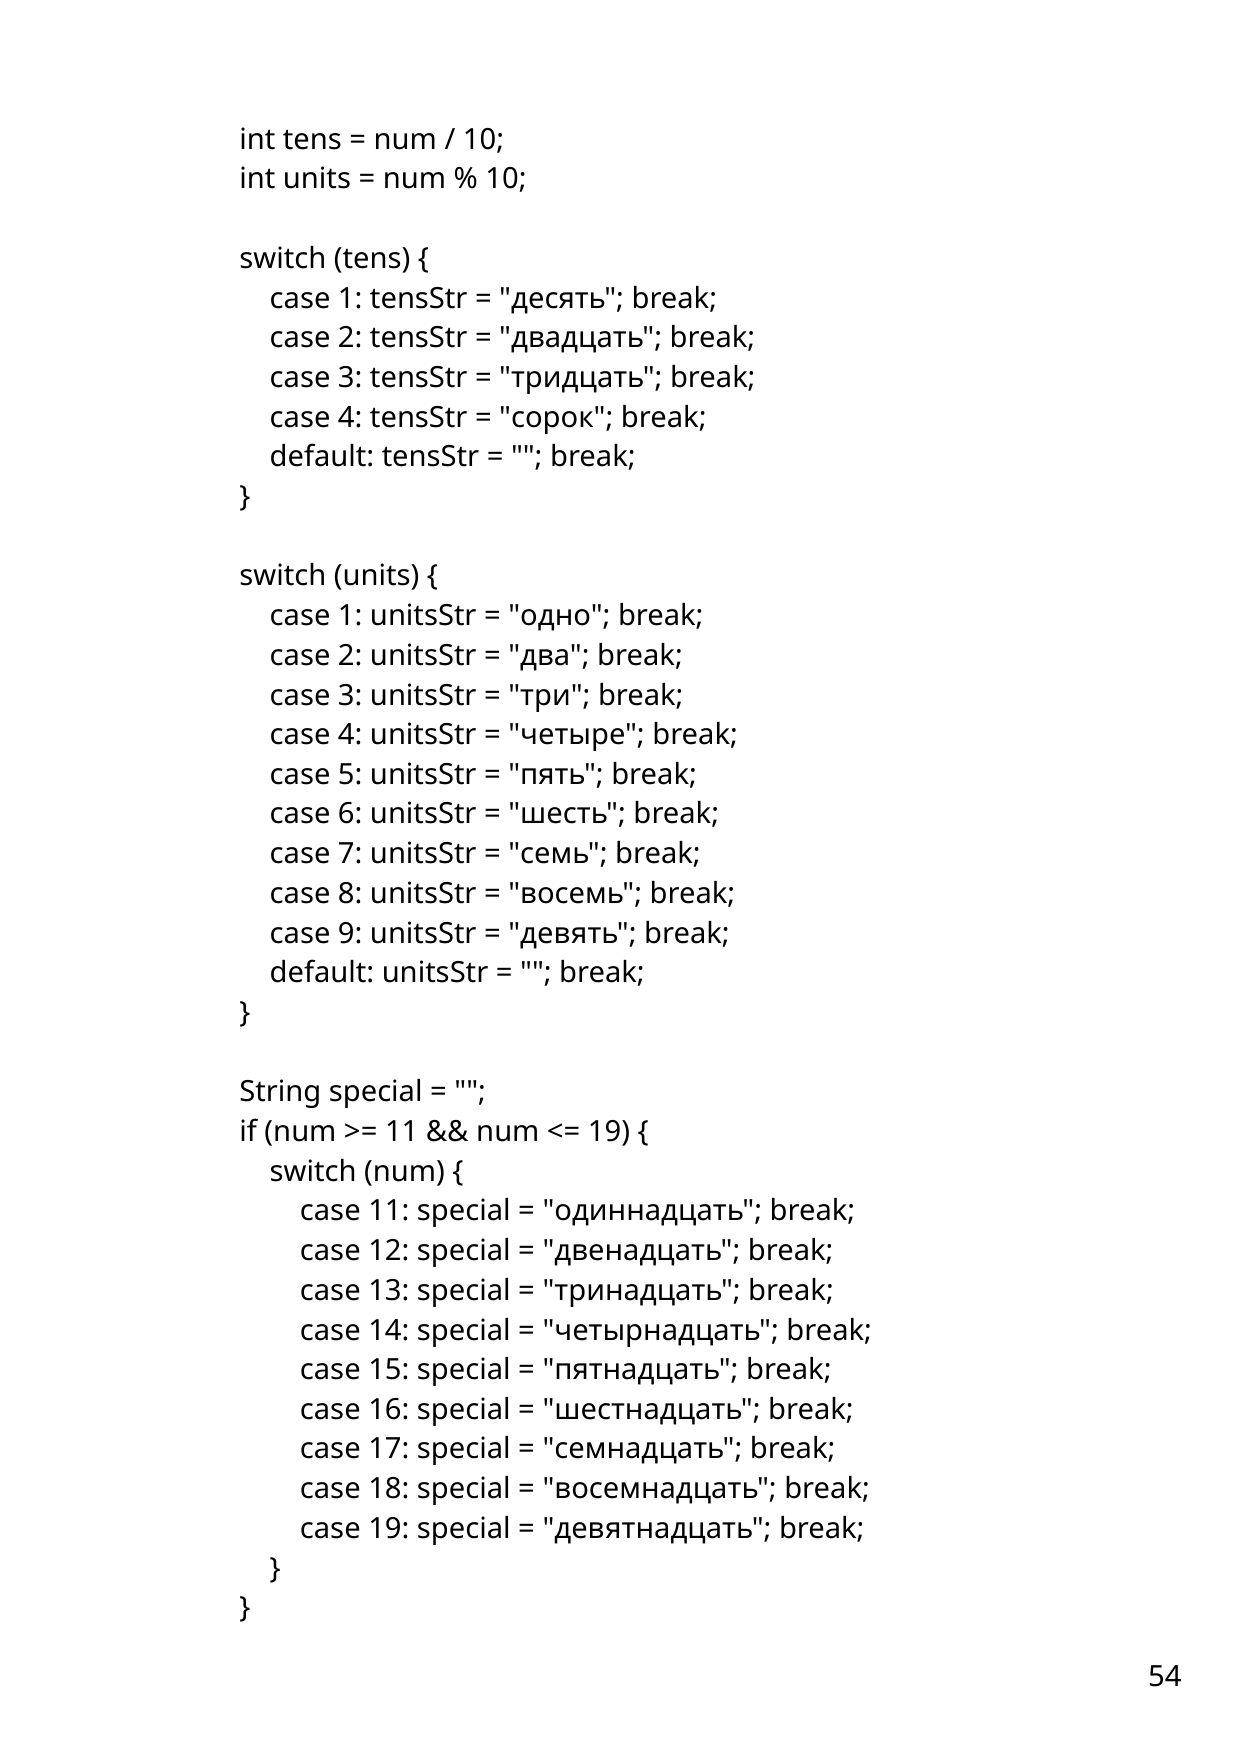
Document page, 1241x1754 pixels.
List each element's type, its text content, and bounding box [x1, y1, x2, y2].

text case 15: special = "пятнадцать"; break; [118, 1348, 1181, 1388]
text case 11: special = "одиннадцать"; break; [118, 1190, 1181, 1229]
text case 4: unitsStr = "четыре"; break; [118, 713, 1181, 753]
text case 13: special = "тринадцать"; break; [118, 1269, 1181, 1309]
text } [118, 991, 1181, 1031]
text case 17: special = "семнадцать"; break; [118, 1428, 1181, 1467]
text switch (tens) { [118, 237, 1181, 277]
text case 6: unitsStr = "шесть"; break; [118, 793, 1181, 832]
text if (num >= 11 && num <= 19) { [118, 1110, 1181, 1150]
text case 2: unitsStr = "два"; break; [118, 634, 1181, 674]
text case 1: unitsStr = "одно"; break; [118, 594, 1181, 634]
text int units = num % 10; [118, 158, 1181, 197]
text case 16: special = "шестнадцать"; break; [118, 1388, 1181, 1428]
text case 7: unitsStr = "семь"; break; [118, 832, 1181, 872]
text } [118, 475, 1181, 515]
text case 2: tensStr = "двадцать"; break; [118, 317, 1181, 356]
text case 8: unitsStr = "восемь"; break; [118, 872, 1181, 912]
text default: tensStr = ""; break; [118, 436, 1181, 475]
text int tens = num / 10; [118, 118, 1181, 158]
text case 18: special = "восемнадцать"; break; [118, 1467, 1181, 1507]
text switch (num) { [118, 1150, 1181, 1190]
text case 3: unitsStr = "три"; break; [118, 674, 1181, 713]
text switch (units) { [118, 555, 1181, 594]
text } [118, 1547, 1181, 1587]
text } [118, 1587, 1181, 1626]
text case 12: special = "двенадцать"; break; [118, 1229, 1181, 1269]
text case 19: special = "девятнадцать"; break; [118, 1507, 1181, 1547]
text default: unitsStr = ""; break; [118, 952, 1181, 991]
text case 4: tensStr = "сорок"; break; [118, 396, 1181, 436]
text case 1: tensStr = "десять"; break; [118, 277, 1181, 317]
text case 5: unitsStr = "пять"; break; [118, 753, 1181, 793]
text String special = ""; [118, 1071, 1181, 1110]
text case 14: special = "четырнадцать"; break; [118, 1309, 1181, 1348]
text case 3: tensStr = "тридцать"; break; [118, 356, 1181, 396]
text case 9: unitsStr = "девять"; break; [118, 912, 1181, 952]
